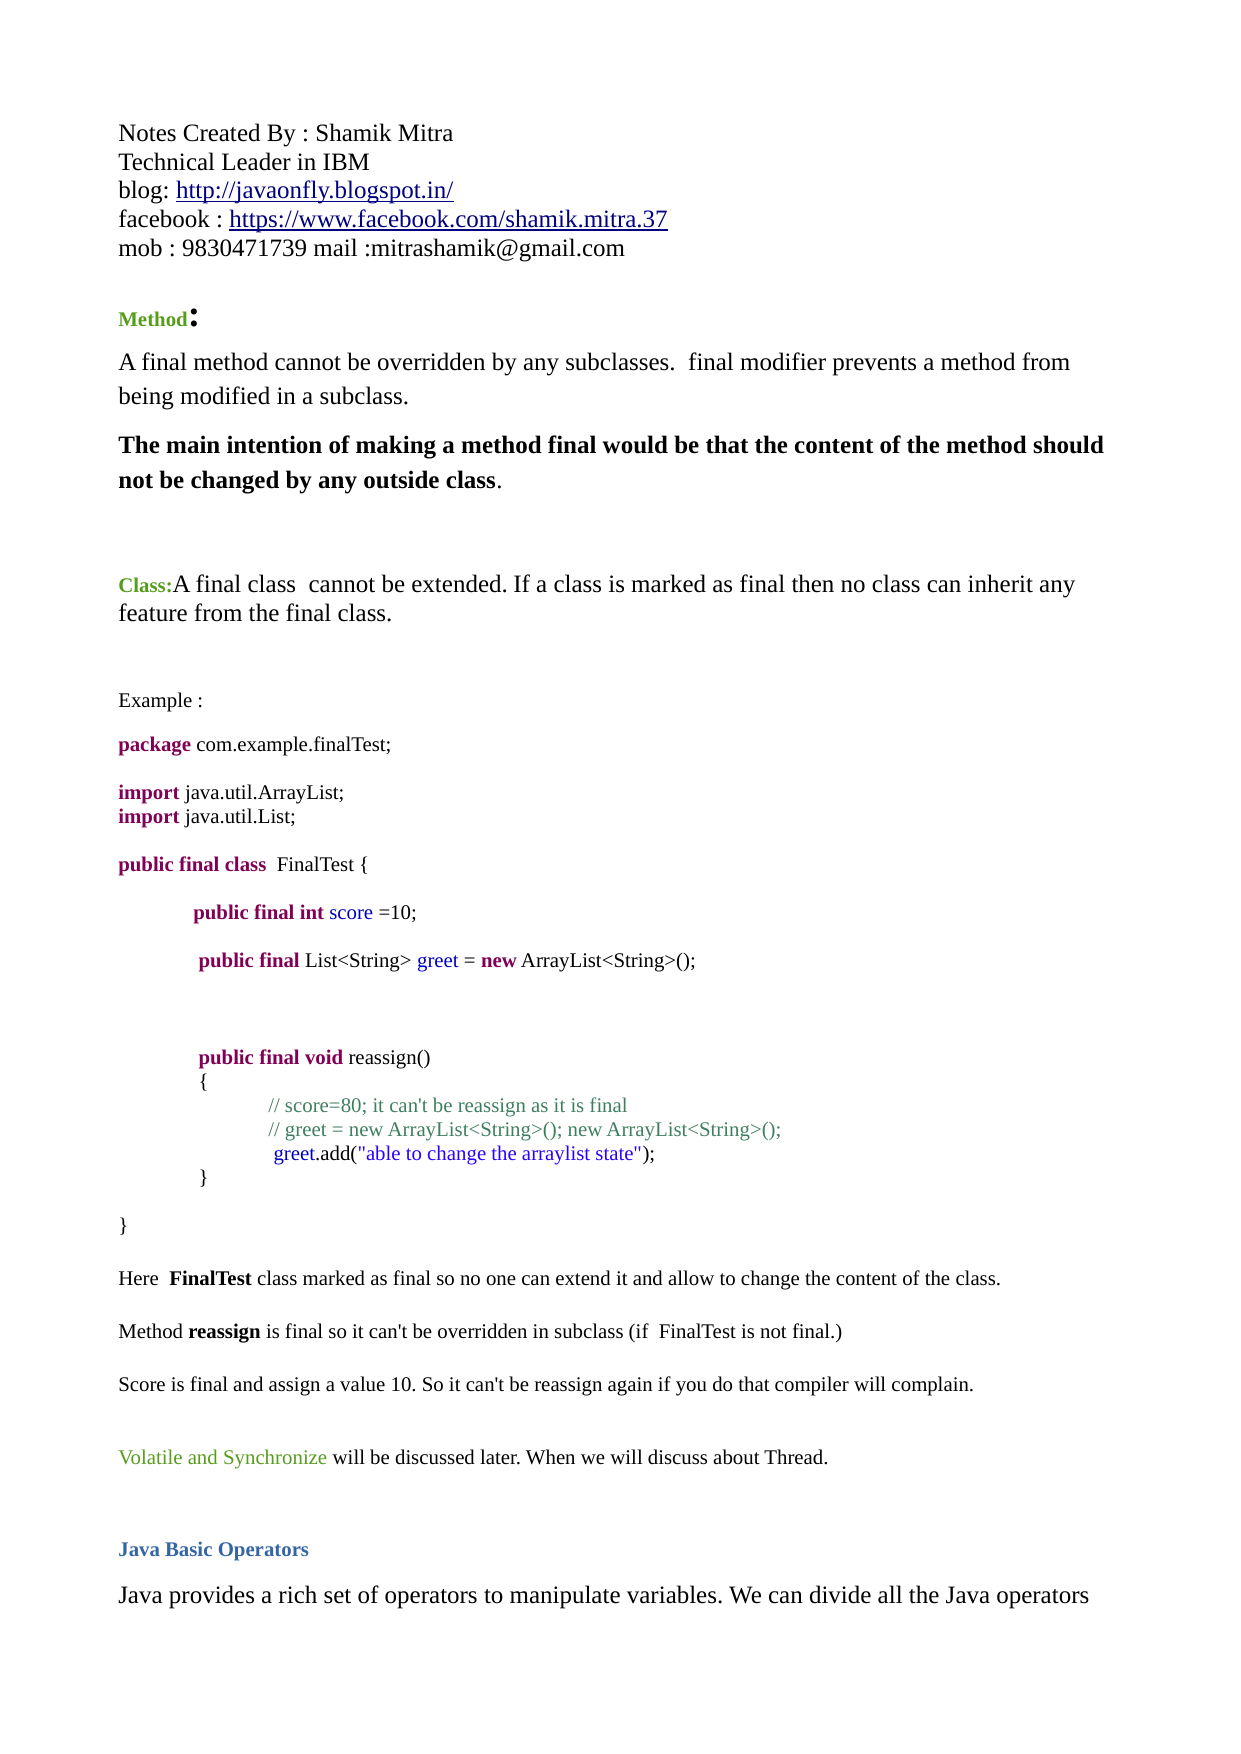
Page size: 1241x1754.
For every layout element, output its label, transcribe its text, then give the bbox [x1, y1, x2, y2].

text import java.util.List; [118, 804, 1122, 828]
text } [118, 1165, 1122, 1189]
text Method reassign is final so it can't be overridden in subclass (if FinalTest is not final.) [118, 1319, 1122, 1343]
text Java Basic Operators [118, 1537, 1122, 1561]
text import java.util.ArrayList; [118, 780, 1122, 804]
text public final List<String> greet = new ArrayList<String>(); [118, 948, 1122, 972]
text public final class FinalTest { [118, 852, 1122, 876]
text public final int score =10; [118, 900, 1122, 924]
text // greet = new ArrayList<String>(); new ArrayList<String>(); [118, 1117, 1122, 1141]
subtitle Class:A final class cannot be extended. If a class is marked as final then no class can inherit any feature from the final class. [118, 569, 1122, 627]
text { [118, 1069, 1122, 1093]
text greet.add("able to change the arraylist state"); [118, 1141, 1122, 1165]
text } [118, 1213, 1122, 1237]
text Here FinalTest class marked as final so no one can extend it and allow to change the content of the class. [118, 1266, 1122, 1290]
text A final method cannot be overridden by any subclasses. final modifier prevents a method from being modified in a subclass. [118, 347, 1122, 410]
text Volatile and Synchronize will be discussed later. When we will discuss about Thread. [118, 1445, 1122, 1469]
subtitle Method: [118, 291, 1122, 334]
text package com.example.finalTest; [118, 732, 1122, 756]
text public final void reassign() [118, 1045, 1122, 1069]
text Java provides a rich set of operators to manipulate variables. We can divide all the Java operators [118, 1581, 1122, 1609]
text Example : [118, 688, 1122, 712]
text Score is final and assign a value 10. So it can't be reassign again if you do that compiler will complain. [118, 1372, 1122, 1396]
text // score=80; it can't be reassign as it is final [118, 1093, 1122, 1117]
text The main intention of making a method final would be that the content of the method should not be changed by any outside class. [118, 431, 1122, 494]
